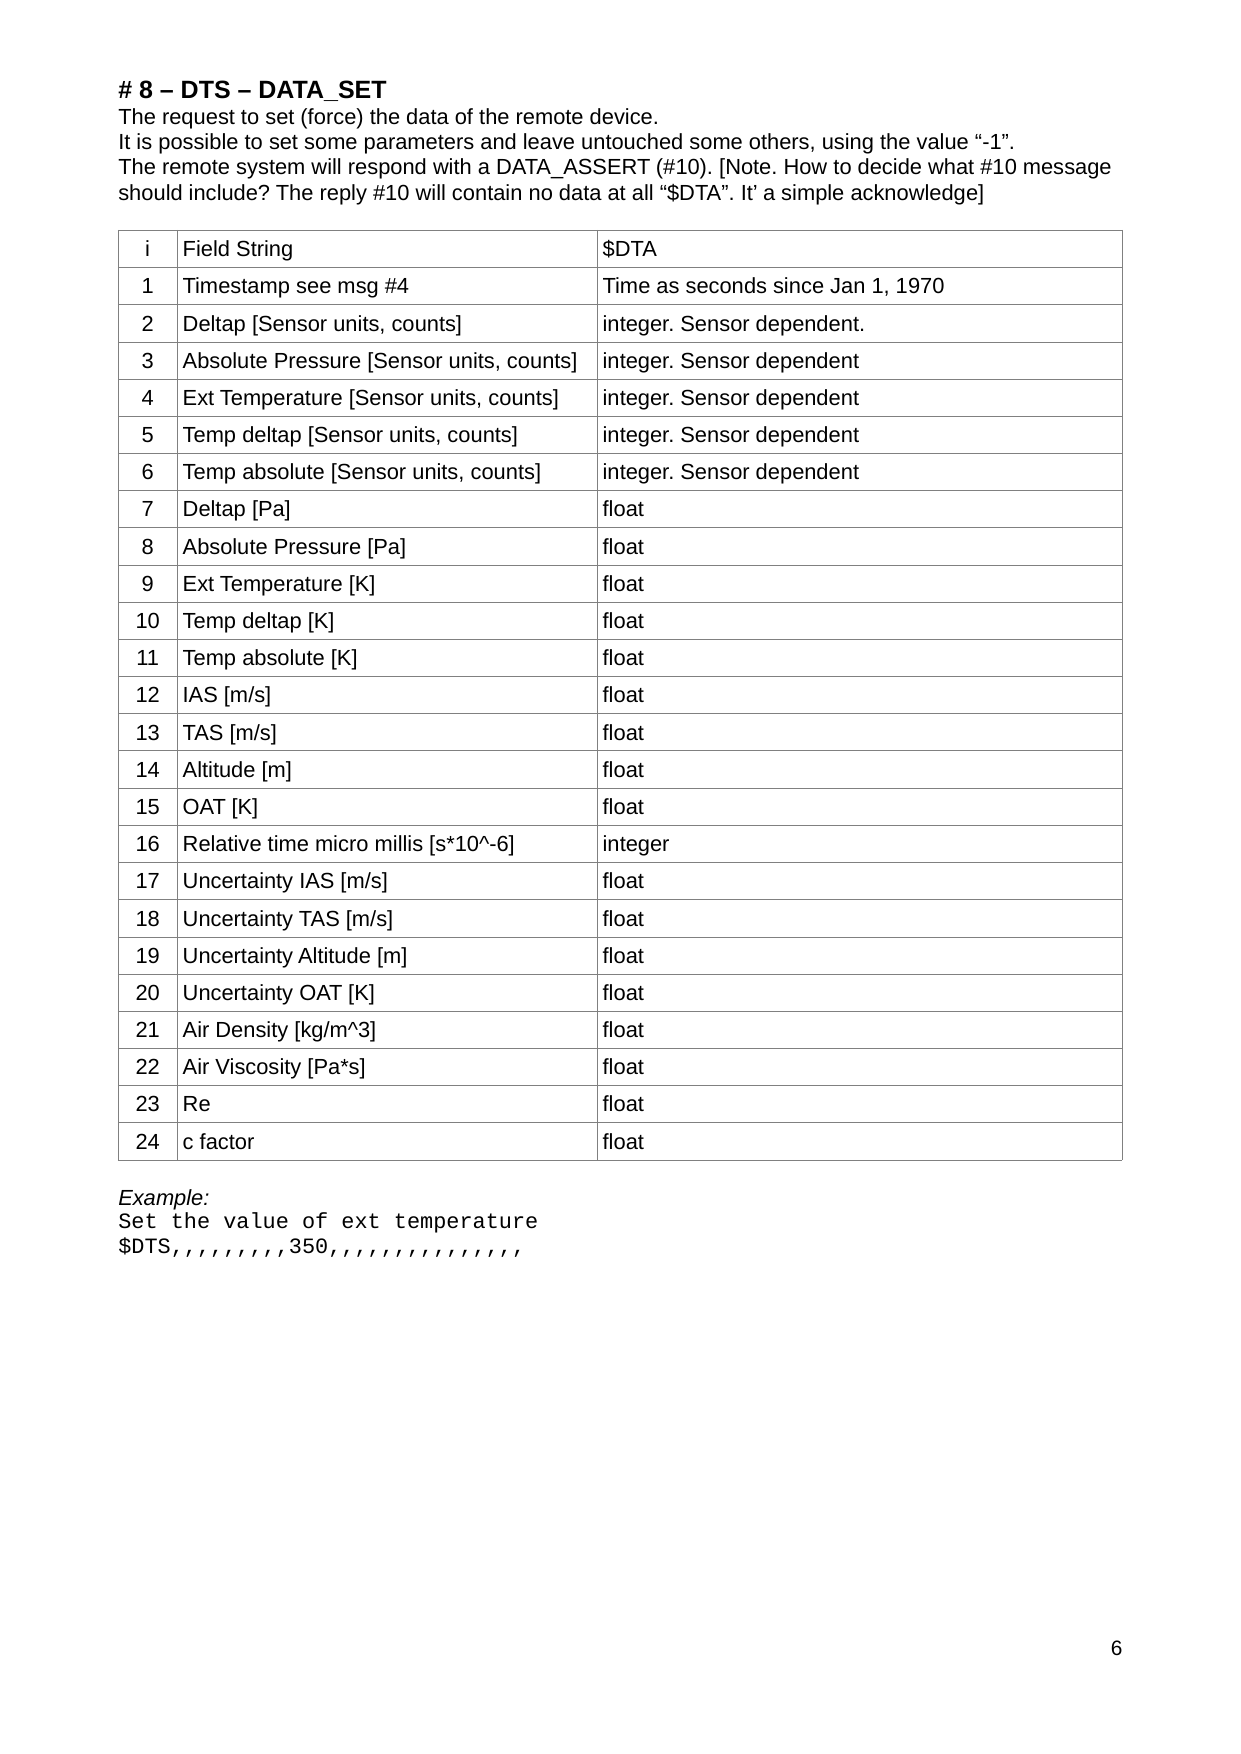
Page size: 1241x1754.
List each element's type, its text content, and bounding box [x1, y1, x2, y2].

table_header $DTA [598, 231, 1122, 267]
table_cell float [598, 863, 1122, 899]
table_cell Air Density [kg/m^3] [178, 1012, 597, 1048]
table_cell 21 [119, 1012, 177, 1048]
table_cell Absolute Pressure [Sensor units, counts] [178, 343, 597, 378]
table_cell IAS [m/s] [178, 677, 597, 713]
table_cell integer. Sensor dependent [598, 417, 1122, 453]
table_cell Ext Temperature [K] [178, 566, 597, 602]
table_cell integer. Sensor dependent. [598, 305, 1122, 341]
text $DTS,,,,,,,,,350,,,,,,,,,,,,,,, [118, 1235, 1122, 1260]
table_cell Timestamp see msg #4 [178, 268, 597, 304]
table_cell TAS [m/s] [178, 714, 597, 750]
table_cell float [598, 528, 1122, 564]
table_cell float [598, 900, 1122, 936]
table_cell 16 [119, 826, 177, 862]
table_cell Time as seconds since Jan 1, 1970 [598, 268, 1122, 304]
text The request to set (force) the data of the remote device. [118, 104, 1122, 129]
table_cell float [598, 938, 1122, 973]
table_cell Temp absolute [K] [178, 640, 597, 676]
table_cell Temp absolute [Sensor units, counts] [178, 454, 597, 490]
table_cell float [598, 1086, 1122, 1122]
table_cell float [598, 566, 1122, 602]
table_cell float [598, 603, 1122, 639]
table_cell float [598, 677, 1122, 713]
table_cell float [598, 1049, 1122, 1085]
table_cell c factor [178, 1123, 597, 1159]
table_cell float [598, 1123, 1122, 1159]
table_cell 4 [119, 380, 177, 416]
table_cell Air Viscosity [Pa*s] [178, 1049, 597, 1085]
table_cell Uncertainty TAS [m/s] [178, 900, 597, 936]
table_cell Altitude [m] [178, 751, 597, 788]
table_cell 10 [119, 603, 177, 639]
table_cell Uncertainty Altitude [m] [178, 938, 597, 973]
text # 8 – DTS – DATA_SET [118, 75, 1122, 104]
table_cell Temp deltap [K] [178, 603, 597, 639]
table_cell integer. Sensor dependent [598, 454, 1122, 490]
table_cell 22 [119, 1049, 177, 1085]
table_cell 11 [119, 640, 177, 676]
table_cell 2 [119, 305, 177, 341]
table_cell Temp deltap [Sensor units, counts] [178, 417, 597, 453]
table_cell 14 [119, 751, 177, 788]
table_cell 13 [119, 714, 177, 750]
text Set the value of ext temperature [118, 1210, 1122, 1235]
table_cell integer. Sensor dependent [598, 380, 1122, 416]
table_cell 23 [119, 1086, 177, 1122]
table_cell OAT [K] [178, 789, 597, 825]
table_cell Uncertainty IAS [m/s] [178, 863, 597, 899]
table_cell integer. Sensor dependent [598, 343, 1122, 378]
table_header Field String [178, 231, 597, 267]
table_cell 7 [119, 491, 177, 527]
table_cell 18 [119, 900, 177, 936]
table_cell 8 [119, 528, 177, 564]
table_cell 20 [119, 975, 177, 1011]
table_cell 24 [119, 1123, 177, 1159]
table_cell 17 [119, 863, 177, 899]
table_cell integer [598, 826, 1122, 862]
table_cell Uncertainty OAT [K] [178, 975, 597, 1011]
table_cell Re [178, 1086, 597, 1122]
table_cell Deltap [Pa] [178, 491, 597, 527]
table_cell 19 [119, 938, 177, 973]
table_cell Deltap [Sensor units, counts] [178, 305, 597, 341]
table_cell 9 [119, 566, 177, 602]
table_cell 5 [119, 417, 177, 453]
text It is possible to set some parameters and leave untouched some others, using the value “-1”. [118, 129, 1122, 154]
table_cell Relative time micro millis [s*10^-6] [178, 826, 597, 862]
table_cell 3 [119, 343, 177, 378]
table_cell float [598, 789, 1122, 825]
table_cell 12 [119, 677, 177, 713]
table_cell Ext Temperature [Sensor units, counts] [178, 380, 597, 416]
table_cell 1 [119, 268, 177, 304]
table_cell float [598, 640, 1122, 676]
table_cell Absolute Pressure [Pa] [178, 528, 597, 564]
table_cell float [598, 751, 1122, 788]
text Example: [118, 1185, 1122, 1210]
table_cell float [598, 491, 1122, 527]
table_cell 15 [119, 789, 177, 825]
table_cell float [598, 714, 1122, 750]
table_cell 6 [119, 454, 177, 490]
table_header i [119, 231, 177, 267]
table_cell float [598, 1012, 1122, 1048]
text The remote system will respond with a DATA_ASSERT (#10). [Note. How to decide what #10 message should include? The reply #10 will contain no data at all “$DTA”. It’ a simple acknowledge] [118, 154, 1122, 204]
table_cell float [598, 975, 1122, 1011]
